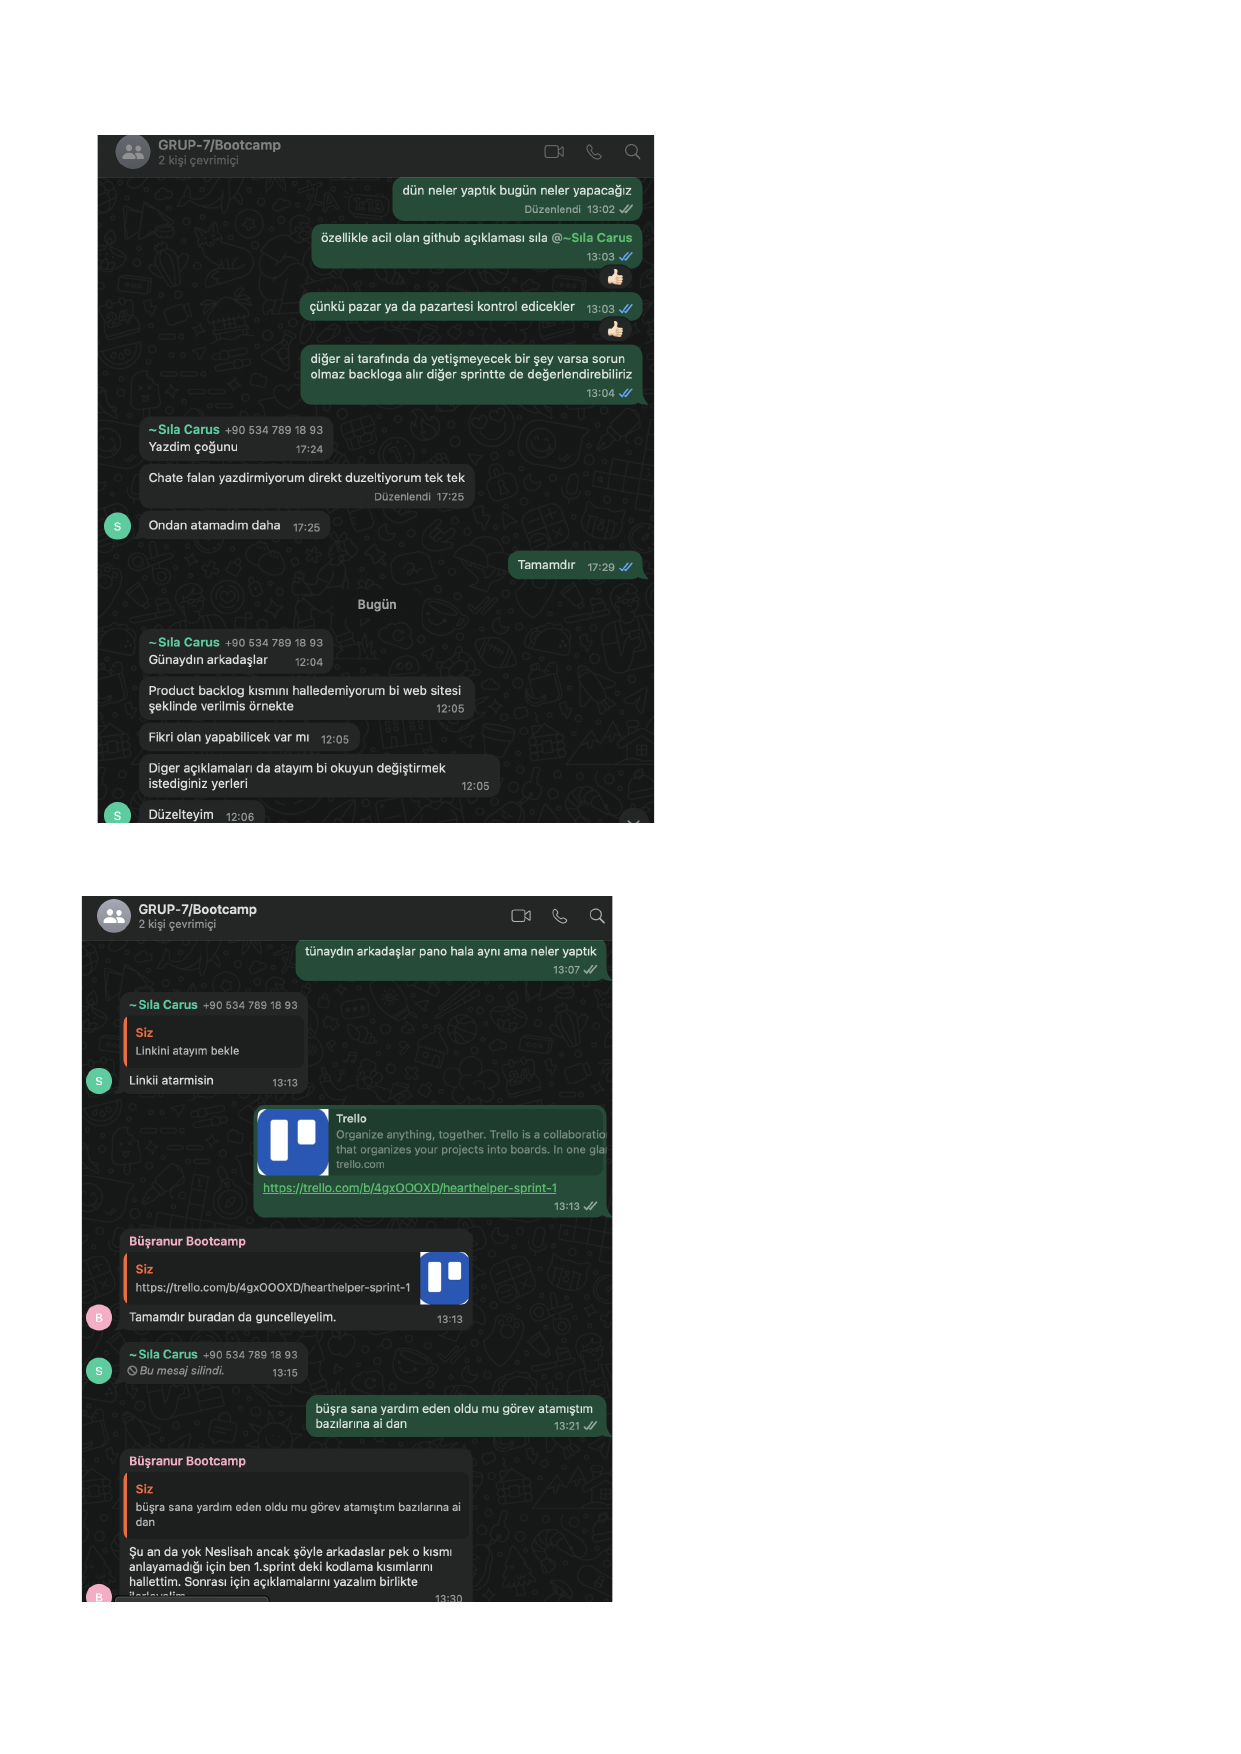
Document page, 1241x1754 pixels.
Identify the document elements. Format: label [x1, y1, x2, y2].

picture [81, 896, 613, 1602]
picture [97, 135, 655, 823]
